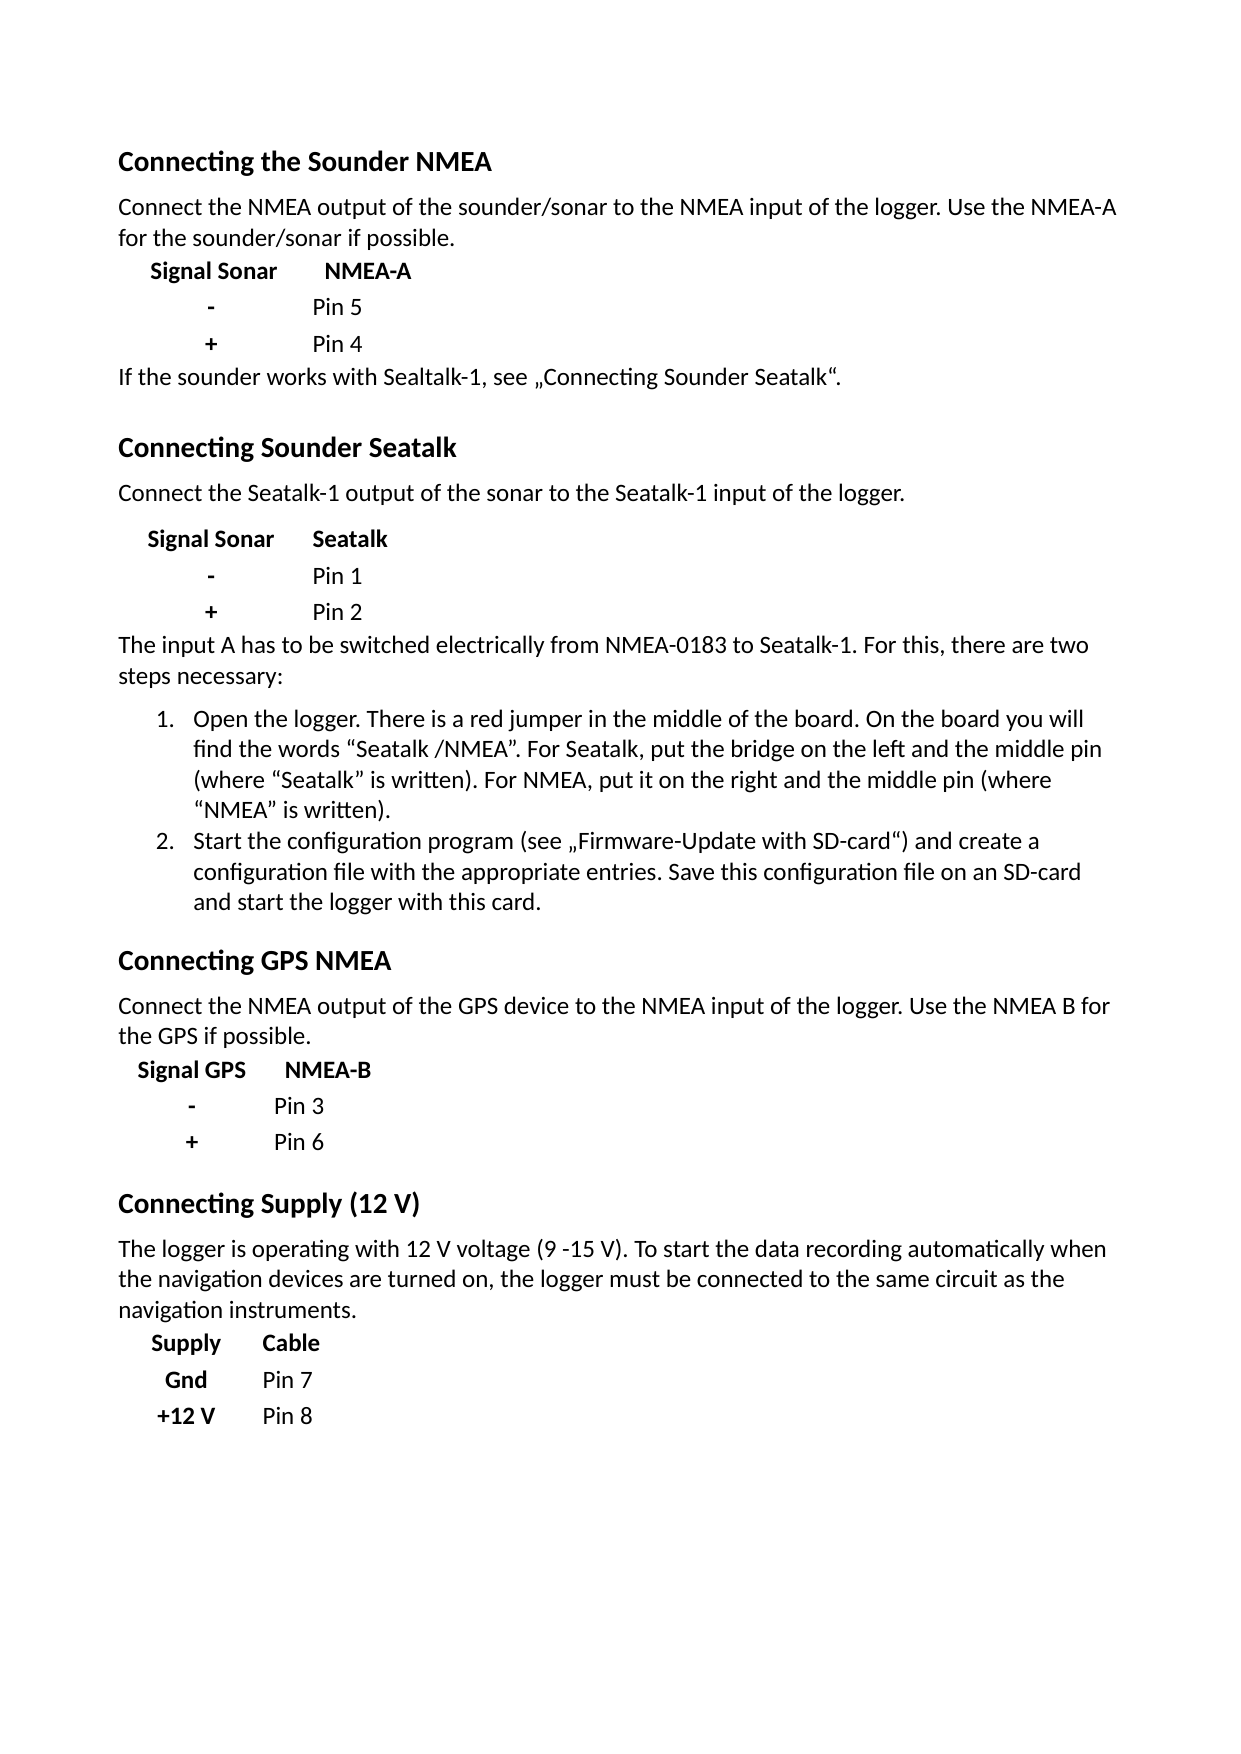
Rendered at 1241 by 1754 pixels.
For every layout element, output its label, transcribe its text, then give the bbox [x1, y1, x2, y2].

table_header Signal Sonar [118, 252, 309, 289]
text Connect the Seatalk-1 output of the sonar to the Seatalk-1 input of the logger. [118, 477, 1122, 508]
table_header Cable [260, 1325, 384, 1361]
table_cell + [118, 593, 309, 629]
table_cell Pin 4 [309, 325, 432, 361]
table_cell - [118, 557, 309, 593]
table_cell Pin 6 [271, 1124, 391, 1160]
table_header Signal Sonar [118, 521, 309, 557]
text Connect the NMEA output of the GPS device to the NMEA input of the logger. Use the NMEA B for the GPS if possible. [118, 990, 1122, 1051]
text If the sounder works with Sealtalk-1, see „Connecting Sounder Seatalk“. [118, 361, 1122, 392]
table_cell - [118, 1087, 271, 1124]
subtitle Connecting the Sounder NMEA [118, 143, 1122, 179]
table_cell Pin 2 [309, 593, 432, 629]
table_header Seatalk [309, 521, 432, 557]
table_header Supply [118, 1325, 259, 1361]
table_cell Pin 8 [260, 1398, 384, 1434]
table_header NMEA-A [309, 252, 432, 289]
text Connect the NMEA output of the sounder/sonar to the NMEA input of the logger. Use the NMEA-A for the sounder/sonar if possible. [118, 191, 1122, 252]
table_cell Pin 3 [271, 1087, 391, 1124]
text The logger is operating with 12 V voltage (9 -15 V). To start the data recording automatically when the navigation devices are turned on, the logger must be connected to the same circuit as the navigation instruments. [118, 1233, 1122, 1325]
table_cell Pin 1 [309, 557, 432, 593]
text The input A has to be switched electrically from NMEA-0183 to Seatalk-1. For this, there are two steps necessary: [118, 629, 1122, 691]
list Open the logger. There is a red jumper in the middle of the board. On the board you will find the words “Seatalk /NMEA”. For Seatalk, put the bridge on the left and the middle pin (where “Seatalk” is written). For NMEA, put it on the right and the middle pin (where “NMEA” is written). [156, 703, 1122, 825]
subtitle Connecting Supply (12 V) [118, 1185, 1122, 1221]
table_cell - [118, 289, 309, 325]
table_header Signal GPS [118, 1051, 271, 1087]
list Start the configuration program (see „Firmware-Update with SD-card“) and create a configuration file with the appropriate entries. Save this configuration file on an SD-card and start the logger with this card. [156, 825, 1122, 917]
table_header NMEA-B [271, 1051, 391, 1087]
table_cell Gnd [118, 1361, 259, 1397]
table_cell + [118, 1124, 271, 1160]
table_cell Pin 7 [260, 1361, 384, 1397]
subtitle Connecting Sounder Seatalk [118, 429, 1122, 465]
table_cell Pin 5 [309, 289, 432, 325]
table_cell + [118, 325, 309, 361]
table_cell +12 V [118, 1398, 259, 1434]
subtitle Connecting GPS NMEA [118, 942, 1122, 977]
